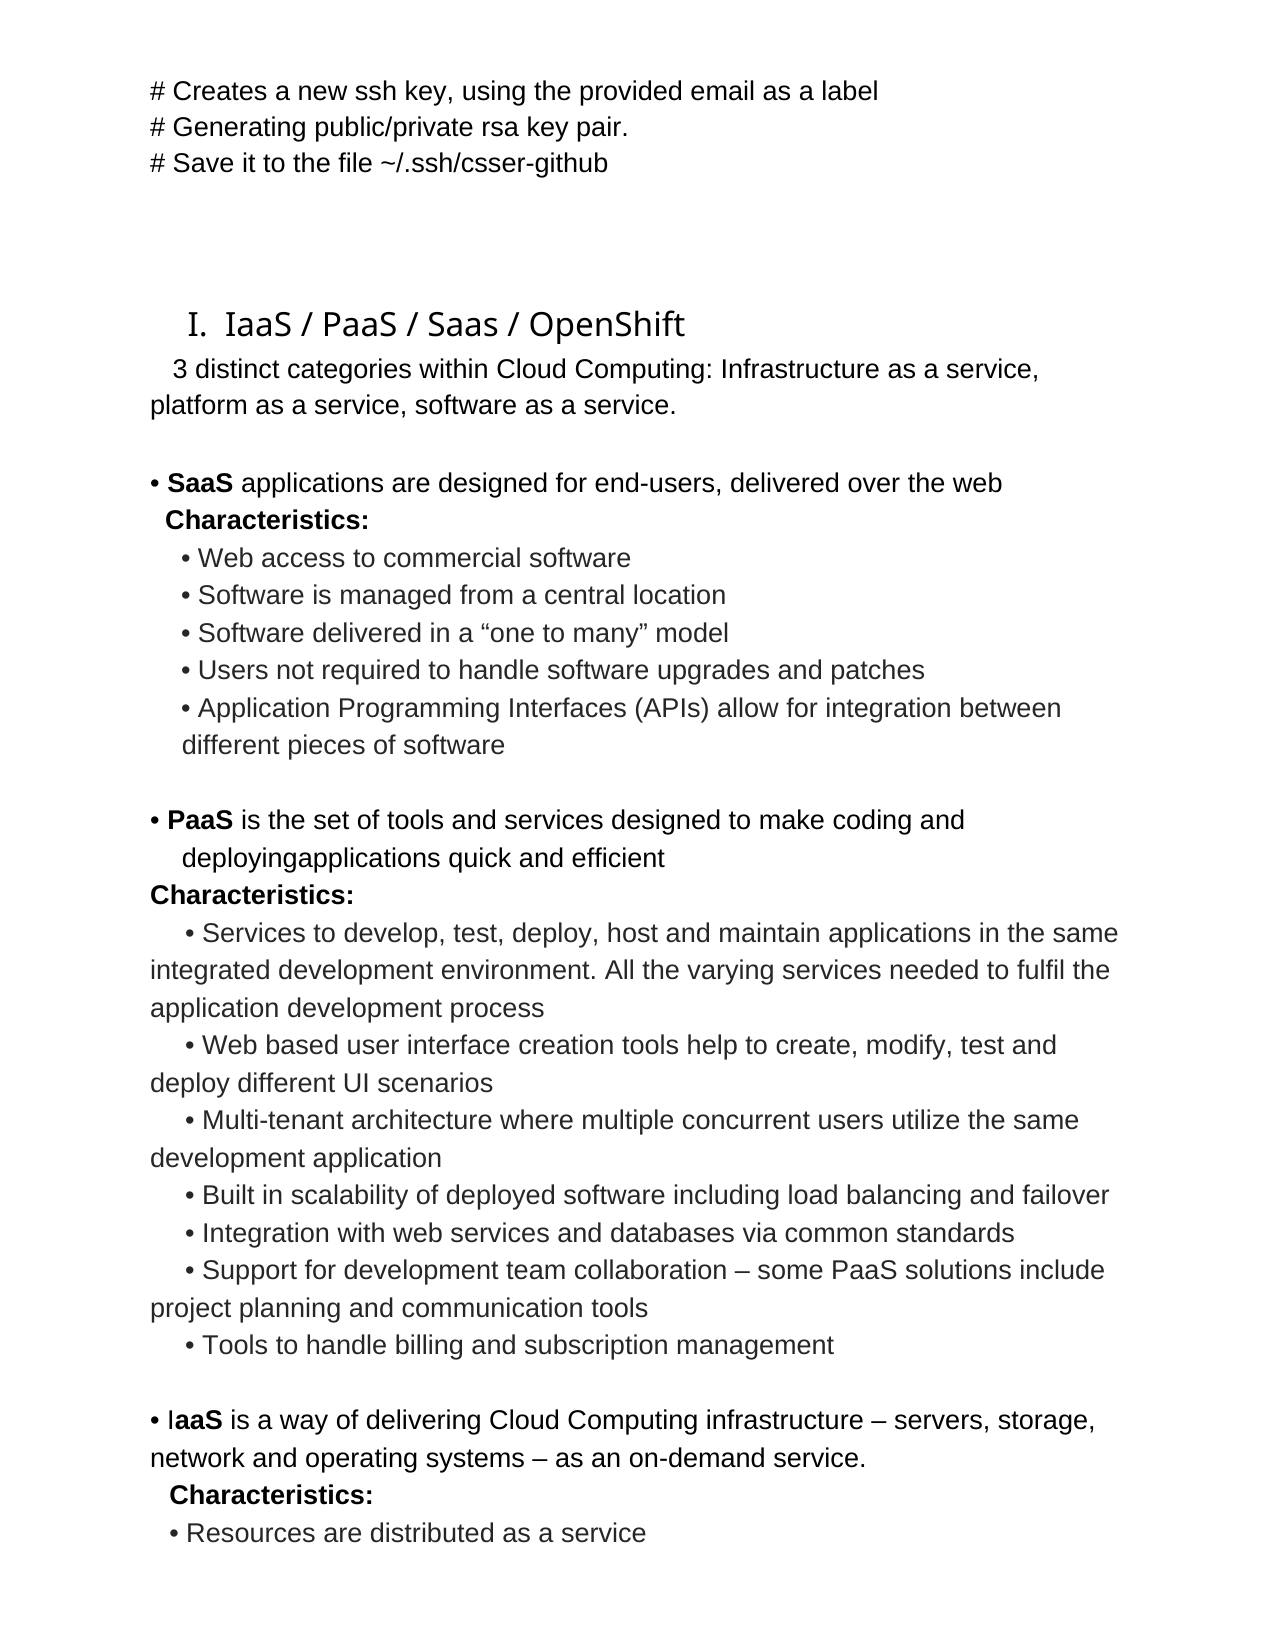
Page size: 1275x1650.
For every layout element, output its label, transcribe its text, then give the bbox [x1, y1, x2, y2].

text 3 distinct categories within Cloud Computing: Infrastructure as a service, platform as a service, software as a service. [150, 353, 1125, 420]
text • Built in scalability of deployed software including load balancing and failover [150, 1173, 1125, 1211]
text • SaaS applications are designed for end-users, delivered over the web [150, 461, 1125, 498]
text • Multi-tenant architecture where multiple concurrent users utilize the same development application [150, 1098, 1125, 1173]
text • Users not required to handle software upgrades and patches [181, 648, 1125, 686]
text • IaaS is a way of delivering Cloud Computing infrastructure – servers, storage, network and operating systems – as an on-demand service. [150, 1398, 1125, 1473]
text • PaaS is the set of tools and services designed to make coding and deployingapplications quick and efficient [150, 798, 1125, 873]
text • Web access to commercial software [181, 536, 1125, 573]
text • Resources are distributed as a service [150, 1511, 1125, 1548]
text • Support for development team collaboration – some PaaS solutions include project planning and communication tools [150, 1248, 1125, 1323]
text • Software is managed from a central location [181, 573, 1125, 611]
text # Creates a new ssh key, using the provided email as a label # Generating public/private rsa key pair. # Save it to the file ~/.ssh/csser-github [150, 75, 1125, 178]
text • Integration with web services and databases via common standards [150, 1211, 1125, 1248]
text Characteristics: [150, 873, 1125, 911]
text • Software delivered in a “one to many” model [181, 611, 1125, 648]
text • Tools to handle billing and subscription management [150, 1323, 1125, 1361]
text Characteristics: [150, 1473, 1125, 1511]
text • Services to develop, test, deploy, host and maintain applications in the same integrated development environment. All the varying services needed to fulfil the application development process [150, 911, 1125, 1023]
text Characteristics: [150, 498, 1125, 536]
list IaaS / PaaS / Saas / OpenShift [187, 301, 1125, 346]
text • Web based user interface creation tools help to create, modify, test and deploy different UI scenarios [150, 1023, 1125, 1098]
text • Application Programming Interfaces (APIs) allow for integration between different pieces of software [181, 686, 1125, 761]
